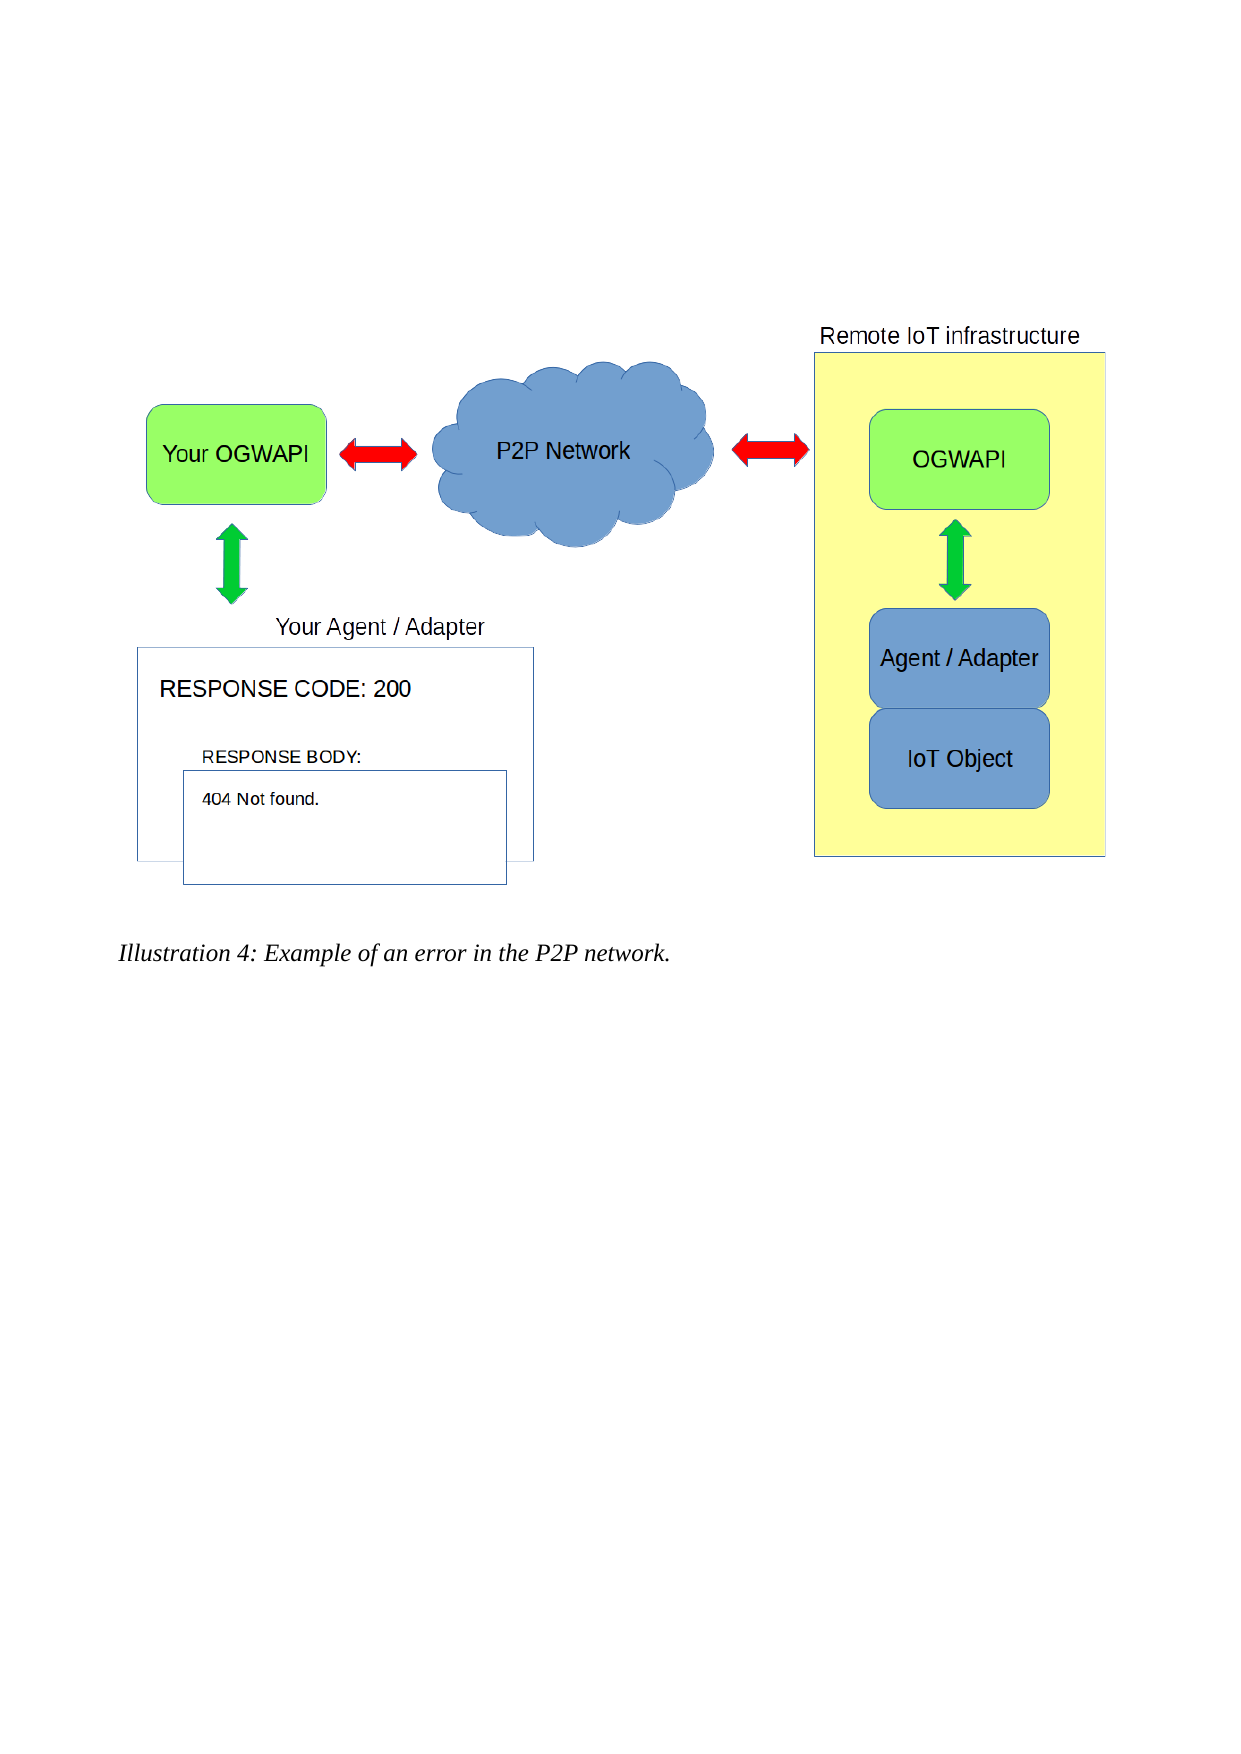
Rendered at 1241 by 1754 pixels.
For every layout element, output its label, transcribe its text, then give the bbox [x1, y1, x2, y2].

text Illustration 4: Example of an error in the P2P network. [118, 939, 1122, 967]
picture [118, 228, 1123, 939]
